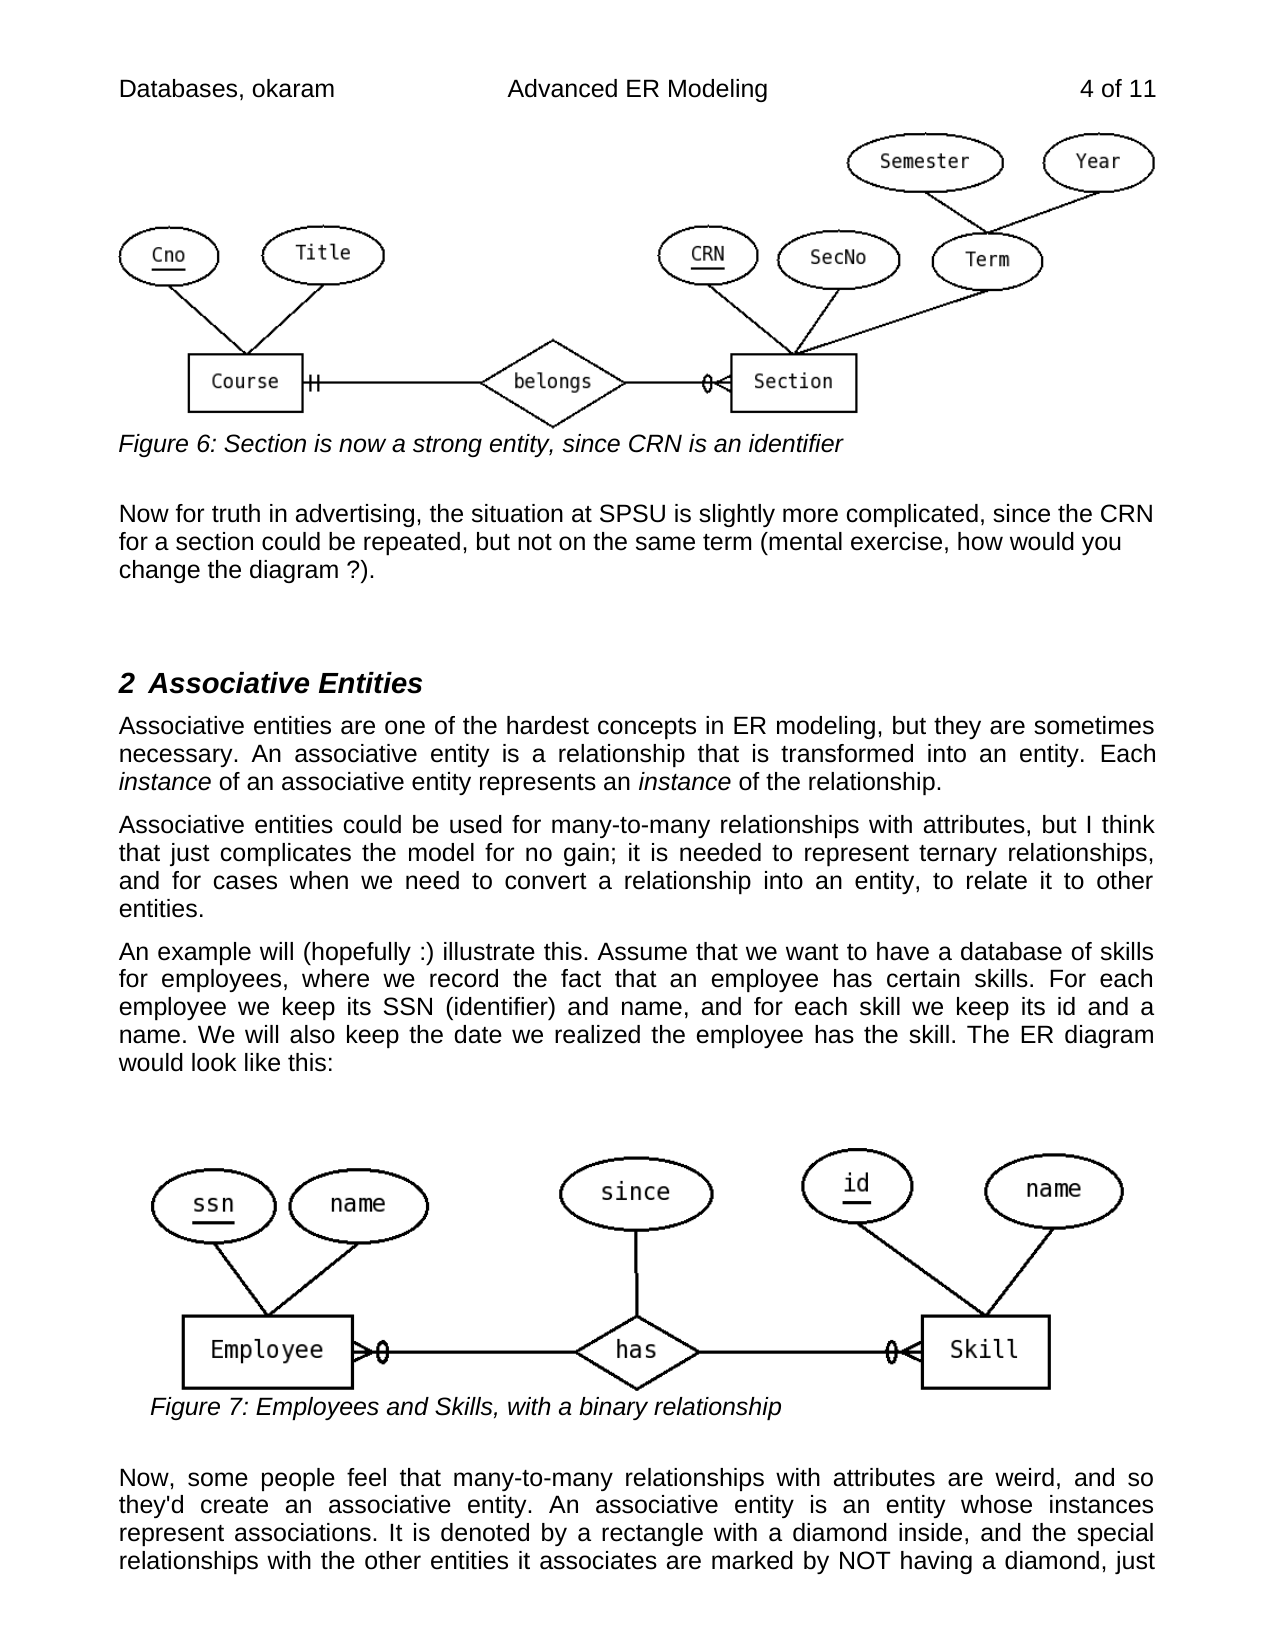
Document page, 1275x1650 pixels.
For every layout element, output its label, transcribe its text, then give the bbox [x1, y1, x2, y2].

text Now, some people feel that many-to-many relationships with attributes are weird, and so they'd create an associative entity. An associative entity is an entity whose instances represent associations. It is denoted by a rectangle with a diamond inside, and the special relationships with the other entities it associates are marked by NOT having a diamond, just [118, 1463, 1156, 1575]
text Associative entities are one of the hardest concepts in ER modeling, but they are sometimes necessary. An associative entity is a relationship that is transformed into an entity. Each instance of an associative entity represents an instance of the relationship. [118, 712, 1156, 796]
text Figure 7: Employees and Skills, with a binary relationship [150, 1393, 1125, 1420]
subtitle Associative Entities [118, 667, 1156, 699]
picture [118, 132, 1157, 430]
text Figure 6: Section is now a strong entity, since CRN is an identifier [118, 430, 1157, 457]
picture [150, 1147, 1126, 1393]
text Now for truth in advertising, the situation at SPSU is slightly more complicated, since the CRN for a section could be repeated, but not on the same term (mental exercise, how would you change the diagram ?). [118, 500, 1156, 584]
text Associative entities could be used for many-to-many relationships with attributes, but I think that just complicates the model for no gain; it is needed to represent ternary relationships, and for cases when we need to convert a relationship into an entity, to relate it to other entities. [118, 811, 1156, 922]
text An example will (hopefully :) illustrate this. Assume that we want to have a database of skills for employees, where we record the fact that an employee has certain skills. For each employee we keep its SSN (identifier) and name, and for each skill we keep its id and a name. We will also keep the date we realized the employee has the skill. The ER diagram would look like this: [118, 937, 1156, 1077]
